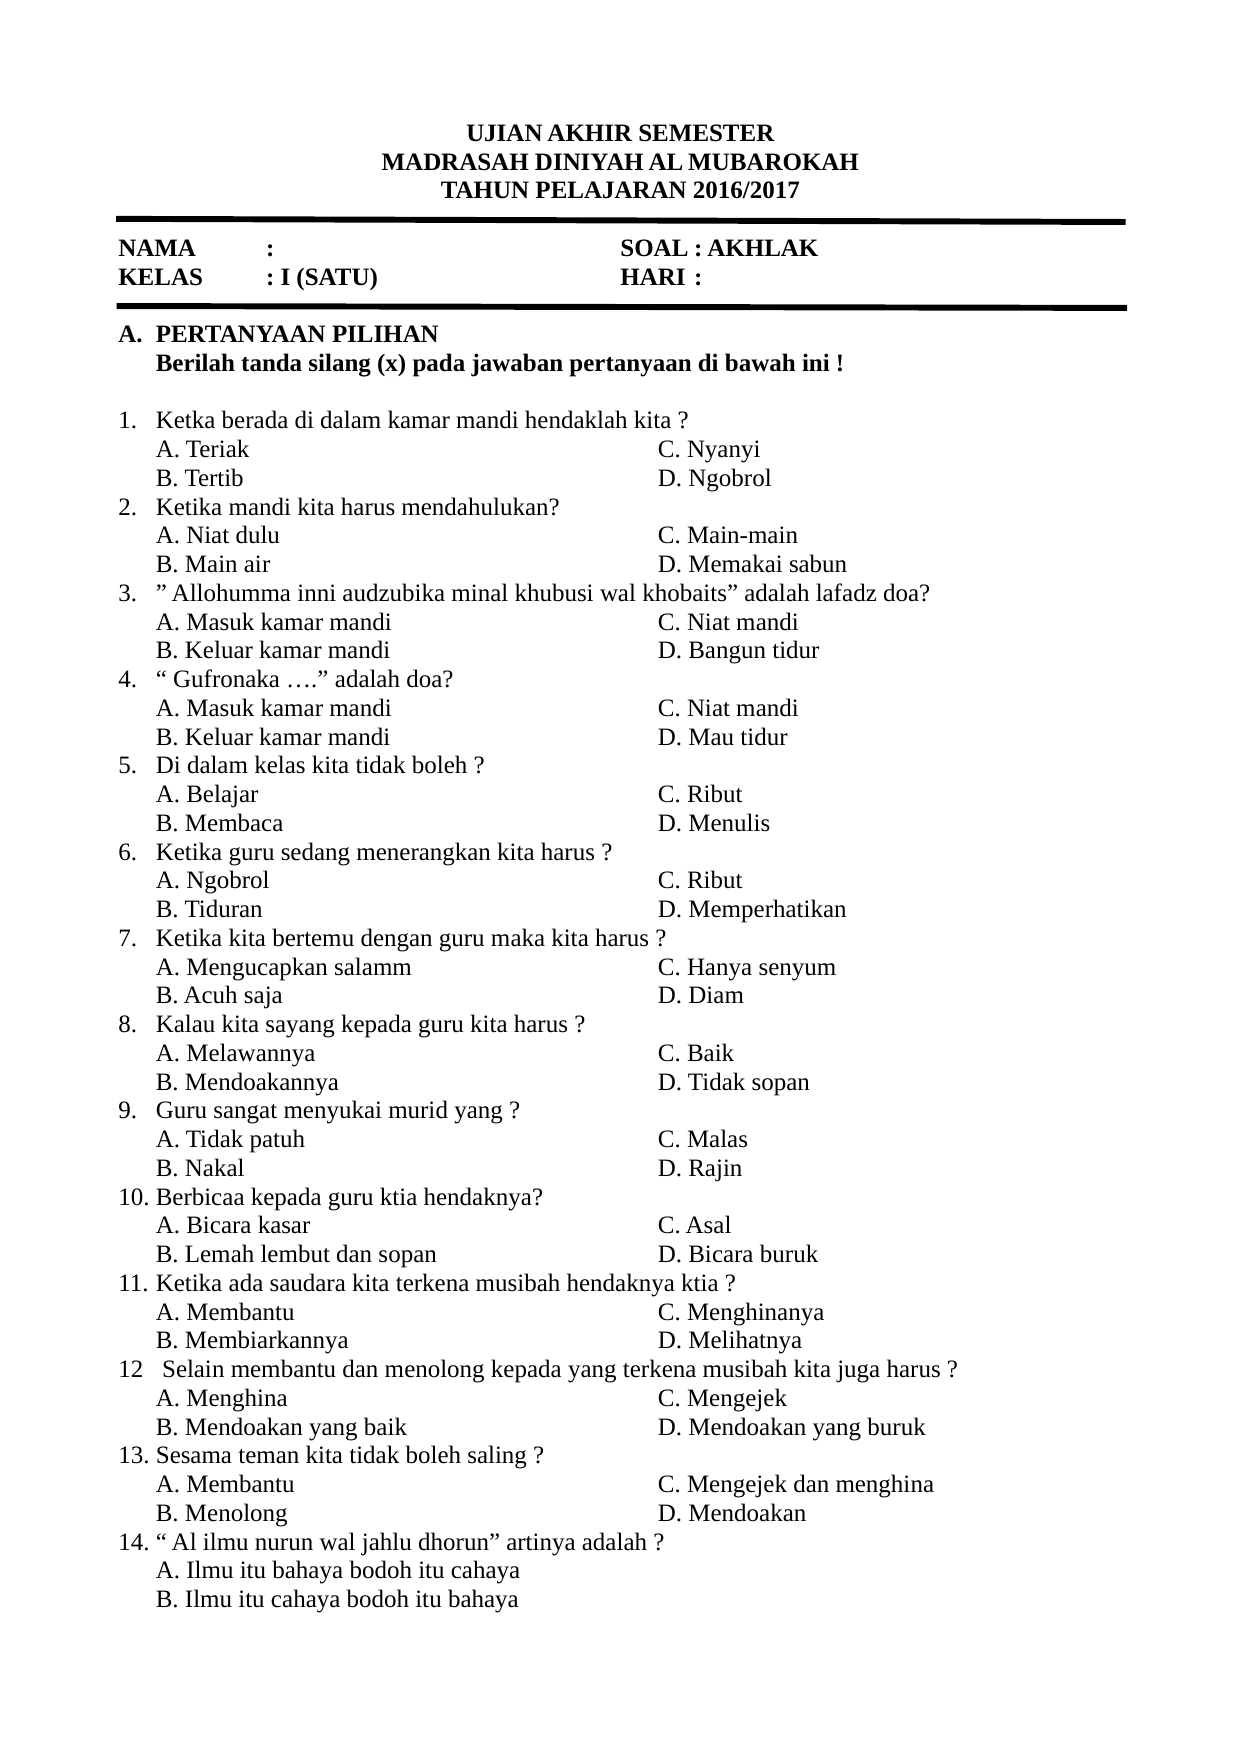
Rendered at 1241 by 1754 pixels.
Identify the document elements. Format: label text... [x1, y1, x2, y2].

text A. Masuk kamar mandi [118, 693, 620, 722]
text D. Ngobrol [620, 463, 1122, 492]
text 2. Ketika mandi kita harus mendahulukan? [118, 492, 1122, 521]
text 3. ” Allohumma inni audzubika minal khubusi wal khobaits” adalah lafadz doa? [118, 578, 1122, 607]
text NAMA : [118, 233, 620, 262]
text A. Masuk kamar mandi [118, 607, 620, 636]
text 14. “ Al ilmu nurun wal jahlu dhorun” artinya adalah ? [118, 1527, 1122, 1556]
text Berilah tanda silang (x) pada jawaban pertanyaan di bawah ini ! [118, 348, 1122, 377]
text D. Bicara buruk [620, 1239, 1122, 1268]
text SOAL : AKHLAK [620, 233, 1122, 262]
text UJIAN AKHIR SEMESTER [118, 118, 1122, 147]
text B. Tertib [118, 463, 620, 492]
text A. Ngobrol [118, 866, 620, 894]
text D. Tidak sopan [620, 1067, 1122, 1096]
text C. Mengejek [620, 1383, 1122, 1412]
text B. Keluar kamar mandi [118, 636, 620, 664]
text D. Mendoakan yang buruk [620, 1412, 1122, 1441]
text B. Tiduran [118, 894, 620, 923]
text A. Niat dulu [118, 521, 620, 549]
text D. Melihatnya [620, 1326, 1122, 1354]
text A. Membantu [118, 1297, 620, 1326]
text HARI : [620, 262, 1122, 291]
text D. Memakai sabun [620, 549, 1122, 578]
text B. Mendoakan yang baik [118, 1412, 620, 1441]
text TAHUN PELAJARAN 2016/2017 [118, 176, 1122, 204]
text C. Menghinanya [620, 1297, 1122, 1326]
text 12 Selain membantu dan menolong kepada yang terkena musibah kita juga harus ? [118, 1354, 1122, 1383]
text D. Rajin [620, 1153, 1122, 1182]
text 13. Sesama teman kita tidak boleh saling ? [118, 1441, 1122, 1469]
text A. PERTANYAAN PILIHAN [118, 319, 1122, 348]
text B. Nakal [118, 1153, 620, 1182]
text C. Mengejek dan menghina [620, 1469, 1122, 1498]
text C. Asal [620, 1211, 1122, 1239]
text C. Hanya senyum [620, 952, 1122, 981]
text D. Mau tidur [620, 722, 1122, 751]
text 9. Guru sangat menyukai murid yang ? [118, 1096, 1122, 1124]
text B. Menolong [118, 1498, 620, 1527]
text D. Bangun tidur [620, 636, 1122, 664]
text B. Membaca [118, 808, 620, 837]
text C. Malas [620, 1124, 1122, 1153]
text 10. Berbicaa kepada guru ktia hendaknya? [118, 1182, 1122, 1211]
text A. Menghina [118, 1383, 620, 1412]
text C. Baik [620, 1038, 1122, 1067]
text 4. “ Gufronaka ….” adalah doa? [118, 664, 1122, 693]
text C. Ribut [620, 779, 1122, 808]
text A. Tidak patuh [118, 1124, 620, 1153]
text B. Lemah lembut dan sopan [118, 1239, 620, 1268]
text A. Mengucapkan salamm [118, 952, 620, 981]
text A. Teriak [118, 434, 620, 463]
text A. Membantu [118, 1469, 620, 1498]
text B. Main air [118, 549, 620, 578]
text A. Melawannya [118, 1038, 620, 1067]
text 5. Di dalam kelas kita tidak boleh ? [118, 751, 1122, 779]
text C. Main-main [620, 521, 1122, 549]
text 1. Ketka berada di dalam kamar mandi hendaklah kita ? [118, 406, 1122, 434]
text B. Ilmu itu cahaya bodoh itu bahaya [118, 1584, 1122, 1613]
text MADRASAH DINIYAH AL MUBAROKAH [118, 147, 1122, 176]
text A. Ilmu itu bahaya bodoh itu cahaya [118, 1556, 1122, 1584]
text 8. Kalau kita sayang kepada guru kita harus ? [118, 1009, 1122, 1038]
text D. Diam [620, 981, 1122, 1009]
text B. Keluar kamar mandi [118, 722, 620, 751]
text C. Nyanyi [620, 434, 1122, 463]
text C. Niat mandi [620, 693, 1122, 722]
text C. Niat mandi [620, 607, 1122, 636]
text KELAS : I (SATU) [118, 262, 620, 291]
text B. Acuh saja [118, 981, 620, 1009]
text C. Ribut [620, 866, 1122, 894]
text B. Mendoakannya [118, 1067, 620, 1096]
text D. Mendoakan [620, 1498, 1122, 1527]
text 11. Ketika ada saudara kita terkena musibah hendaknya ktia ? [118, 1268, 1122, 1297]
text 6. Ketika guru sedang menerangkan kita harus ? [118, 837, 1122, 866]
text 7. Ketika kita bertemu dengan guru maka kita harus ? [118, 923, 1122, 952]
text B. Membiarkannya [118, 1326, 620, 1354]
text A. Belajar [118, 779, 620, 808]
text D. Memperhatikan [620, 894, 1122, 923]
text D. Menulis [620, 808, 1122, 837]
text A. Bicara kasar [118, 1211, 620, 1239]
